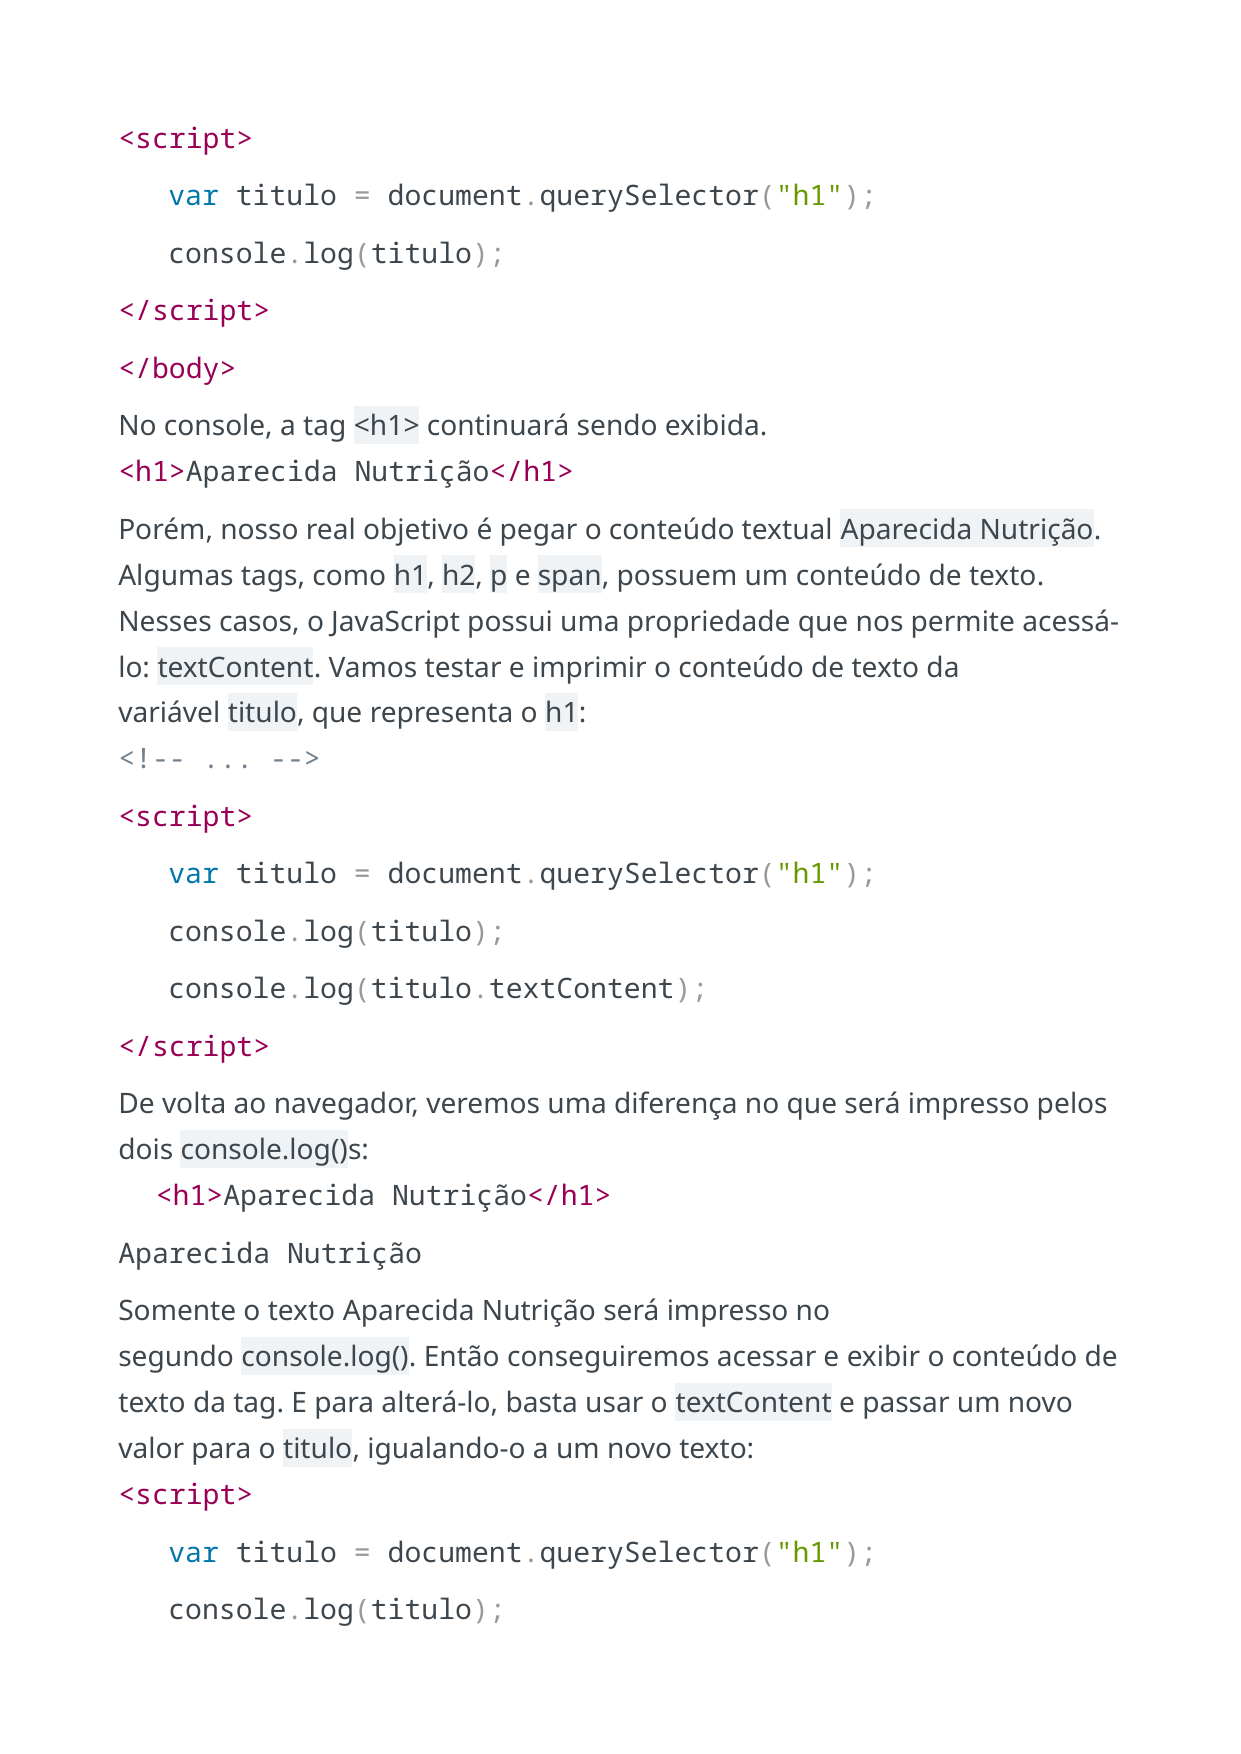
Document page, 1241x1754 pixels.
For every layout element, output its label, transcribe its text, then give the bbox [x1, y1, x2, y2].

text De volta ao navegador, veremos uma diferença no que será impresso pelos dois console.log()s: [118, 1084, 1122, 1168]
text Somente o texto Aparecida Nutrição será impresso no segundo console.log(). Então conseguiremos acessar e exibir o conteúdo de texto da tag. E para alterá-lo, basta usar o textContent e passar um novo valor para o titulo, igualando-o a um novo texto: [118, 1291, 1122, 1467]
text </body> [118, 348, 1122, 386]
text <h1>Aparecida Nutrição</h1> [118, 1176, 1122, 1214]
text Algumas tags, como h1, h2, p e span, possuem um conteúdo de texto. Nesses casos, o JavaScript possui uma propriedade que nos permite acessá-lo: textContent. Vamos testar e imprimir o conteúdo de texto da variável titulo, que representa o h1: [118, 555, 1122, 731]
text </script> [118, 1026, 1122, 1064]
text </script> [118, 291, 1122, 329]
text var titulo = document.querySelector("h1"); [118, 854, 1122, 892]
text No console, a tag <h1> continuará sendo exibida. [118, 406, 1122, 444]
text Aparecida Nutrição [118, 1233, 1122, 1271]
text Porém, nosso real objetivo é pegar o conteúdo textual Aparecida Nutrição. [118, 509, 1122, 547]
text <script> [118, 1474, 1122, 1513]
text <script> [118, 796, 1122, 834]
text console.log(titulo); [118, 233, 1122, 271]
text <script> [118, 118, 1122, 156]
text var titulo = document.querySelector("h1"); [118, 1532, 1122, 1570]
text console.log(titulo); [118, 911, 1122, 949]
text console.log(titulo.textContent); [118, 969, 1122, 1007]
text <h1>Aparecida Nutrição</h1> [118, 452, 1122, 490]
text var titulo = document.querySelector("h1"); [118, 176, 1122, 214]
text console.log(titulo); [118, 1589, 1122, 1628]
text <!-- ... --> [118, 739, 1122, 777]
